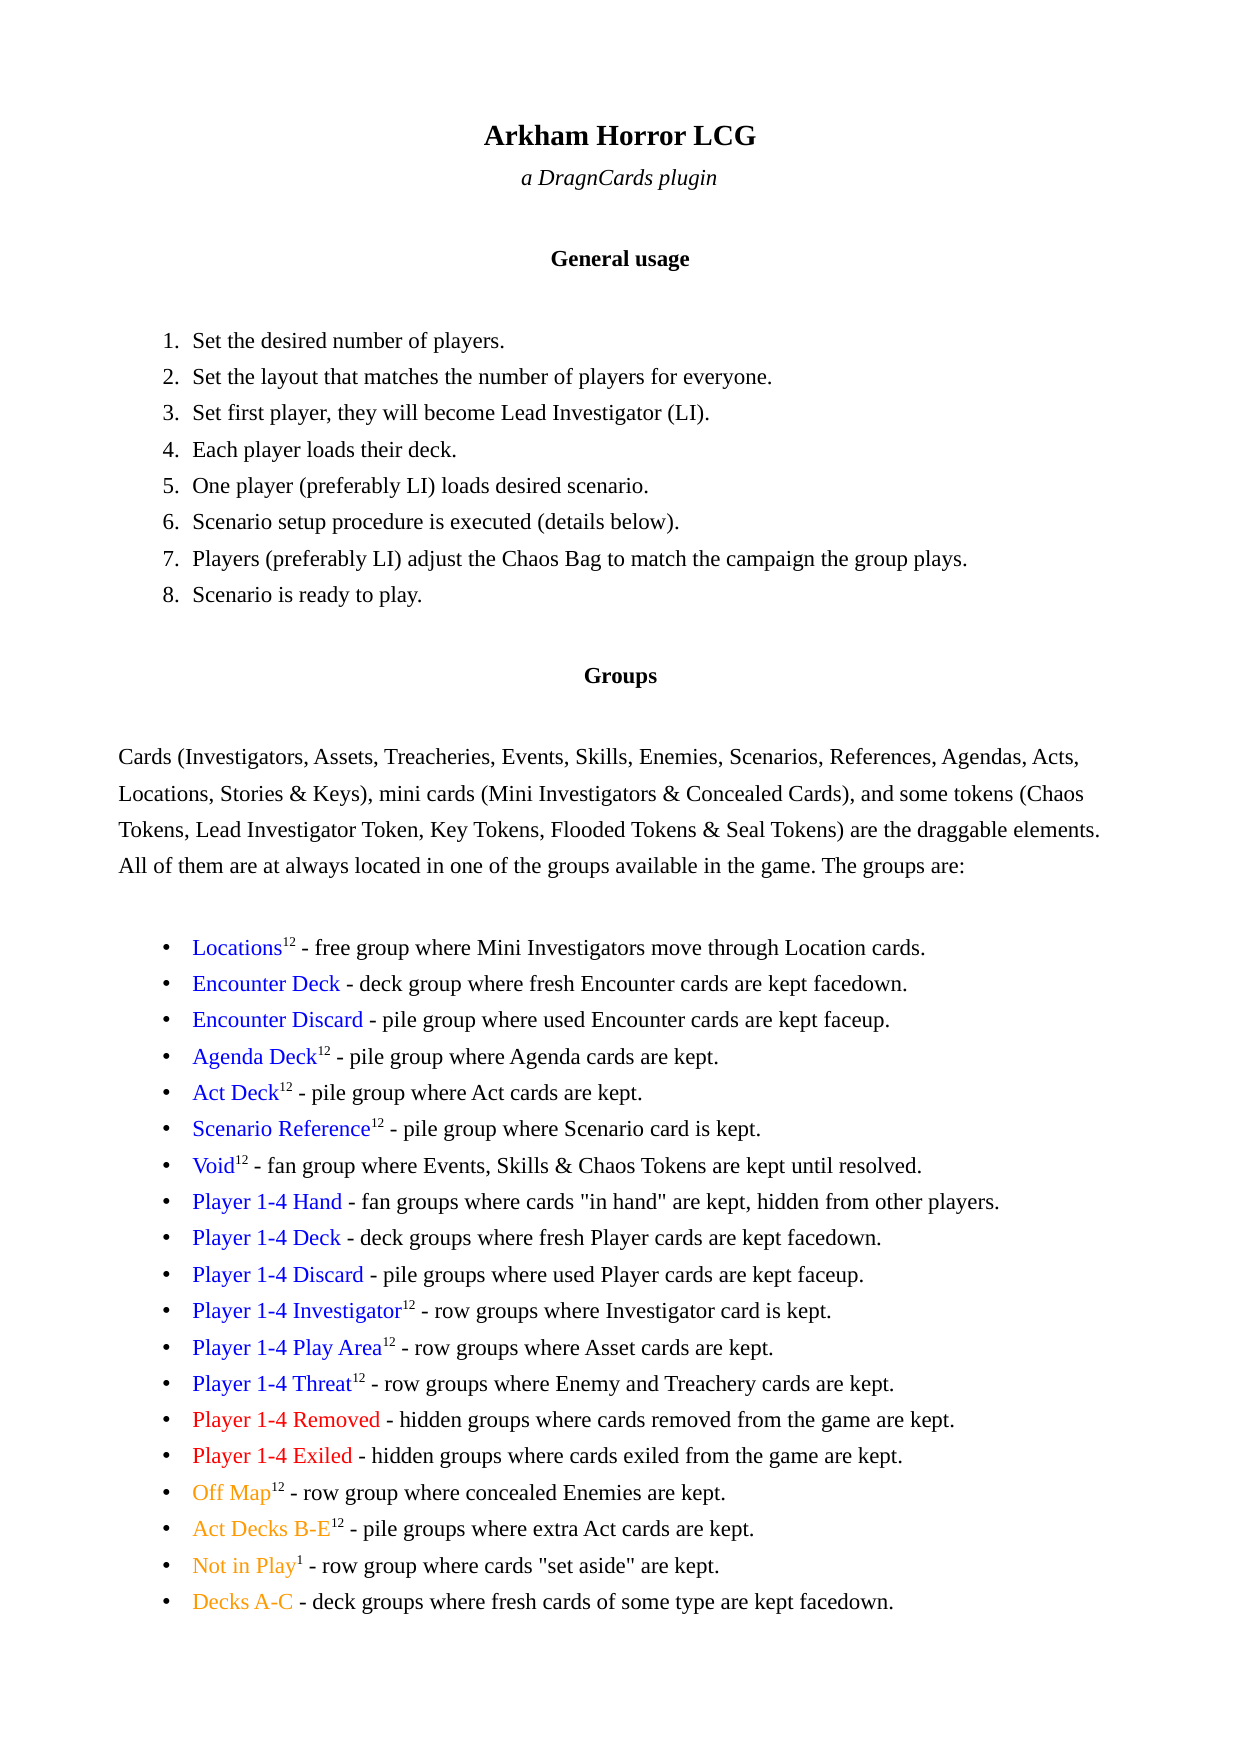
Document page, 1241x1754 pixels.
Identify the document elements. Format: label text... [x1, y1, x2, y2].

list Not in Play1 - row group where cards "set aside" are kept. [162, 1552, 1122, 1578]
list Player 1-4 Threat12 - row groups where Enemy and Treachery cards are kept. [162, 1370, 1122, 1396]
list Agenda Deck12 - pile group where Agenda cards are kept. [162, 1043, 1122, 1069]
list One player (preferably LI) loads desired scenario. [162, 472, 1122, 498]
text Groups [118, 662, 1122, 689]
list Act Decks B-E12 - pile groups where extra Act cards are kept. [162, 1515, 1122, 1542]
list Scenario setup procedure is executed (details below). [162, 508, 1122, 535]
list Off Map12 - row group where concealed Enemies are kept. [162, 1479, 1122, 1505]
text General usage [118, 246, 1122, 272]
list Encounter Deck - deck group where fresh Encounter cards are kept facedown. [162, 970, 1122, 996]
list Player 1-4 Play Area12 - row groups where Asset cards are kept. [162, 1333, 1122, 1360]
list Set first player, they will become Lead Investigator (LI). [162, 399, 1122, 426]
list Act Deck12 - pile group where Act cards are kept. [162, 1079, 1122, 1105]
list Set the layout that matches the number of players for everyone. [162, 363, 1122, 389]
text a DragnCards plugin [118, 164, 1122, 191]
list Set the desired number of players. [162, 327, 1122, 353]
list Player 1-4 Hand - fan groups where cards "in hand" are kept, hidden from other players. [162, 1188, 1122, 1214]
text Cards (Investigators, Assets, Treacheries, Events, Skills, Enemies, Scenarios, References, Agendas, Acts, Locations, Stories & Keys), mini cards (Mini Investigators & Concealed Cards), and some tokens (Chaos Tokens, Lead Investigator Token, Key Tokens, Flooded Tokens & Seal Tokens) are the draggable elements. All of them are at always located in one of the groups available in the game. The groups are: [118, 743, 1122, 879]
list Scenario is ready to play. [162, 581, 1122, 607]
list Players (preferably LI) adjust the Chaos Bag to match the campaign the group plays. [162, 545, 1122, 571]
list Void12 - fan group where Events, Skills & Chaos Tokens are kept until resolved. [162, 1152, 1122, 1178]
list Each player loads their deck. [162, 436, 1122, 462]
list Player 1-4 Exiled - hidden groups where cards exiled from the game are kept. [162, 1443, 1122, 1469]
text Arkham Horror LCG [118, 118, 1122, 152]
list Decks A-C - deck groups where fresh cards of some type are kept facedown. [162, 1588, 1122, 1614]
list Encounter Discard - pile group where used Encounter cards are kept faceup. [162, 1006, 1122, 1033]
list Player 1-4 Discard - pile groups where used Player cards are kept faceup. [162, 1261, 1122, 1287]
list Player 1-4 Removed - hidden groups where cards removed from the game are kept. [162, 1406, 1122, 1433]
list Locations12 - free group where Mini Investigators move through Location cards. [162, 934, 1122, 960]
list Player 1-4 Deck - deck groups where fresh Player cards are kept facedown. [162, 1224, 1122, 1251]
list Scenario Reference12 - pile group where Scenario card is kept. [162, 1115, 1122, 1142]
list Player 1-4 Investigator12 - row groups where Investigator card is kept. [162, 1297, 1122, 1323]
